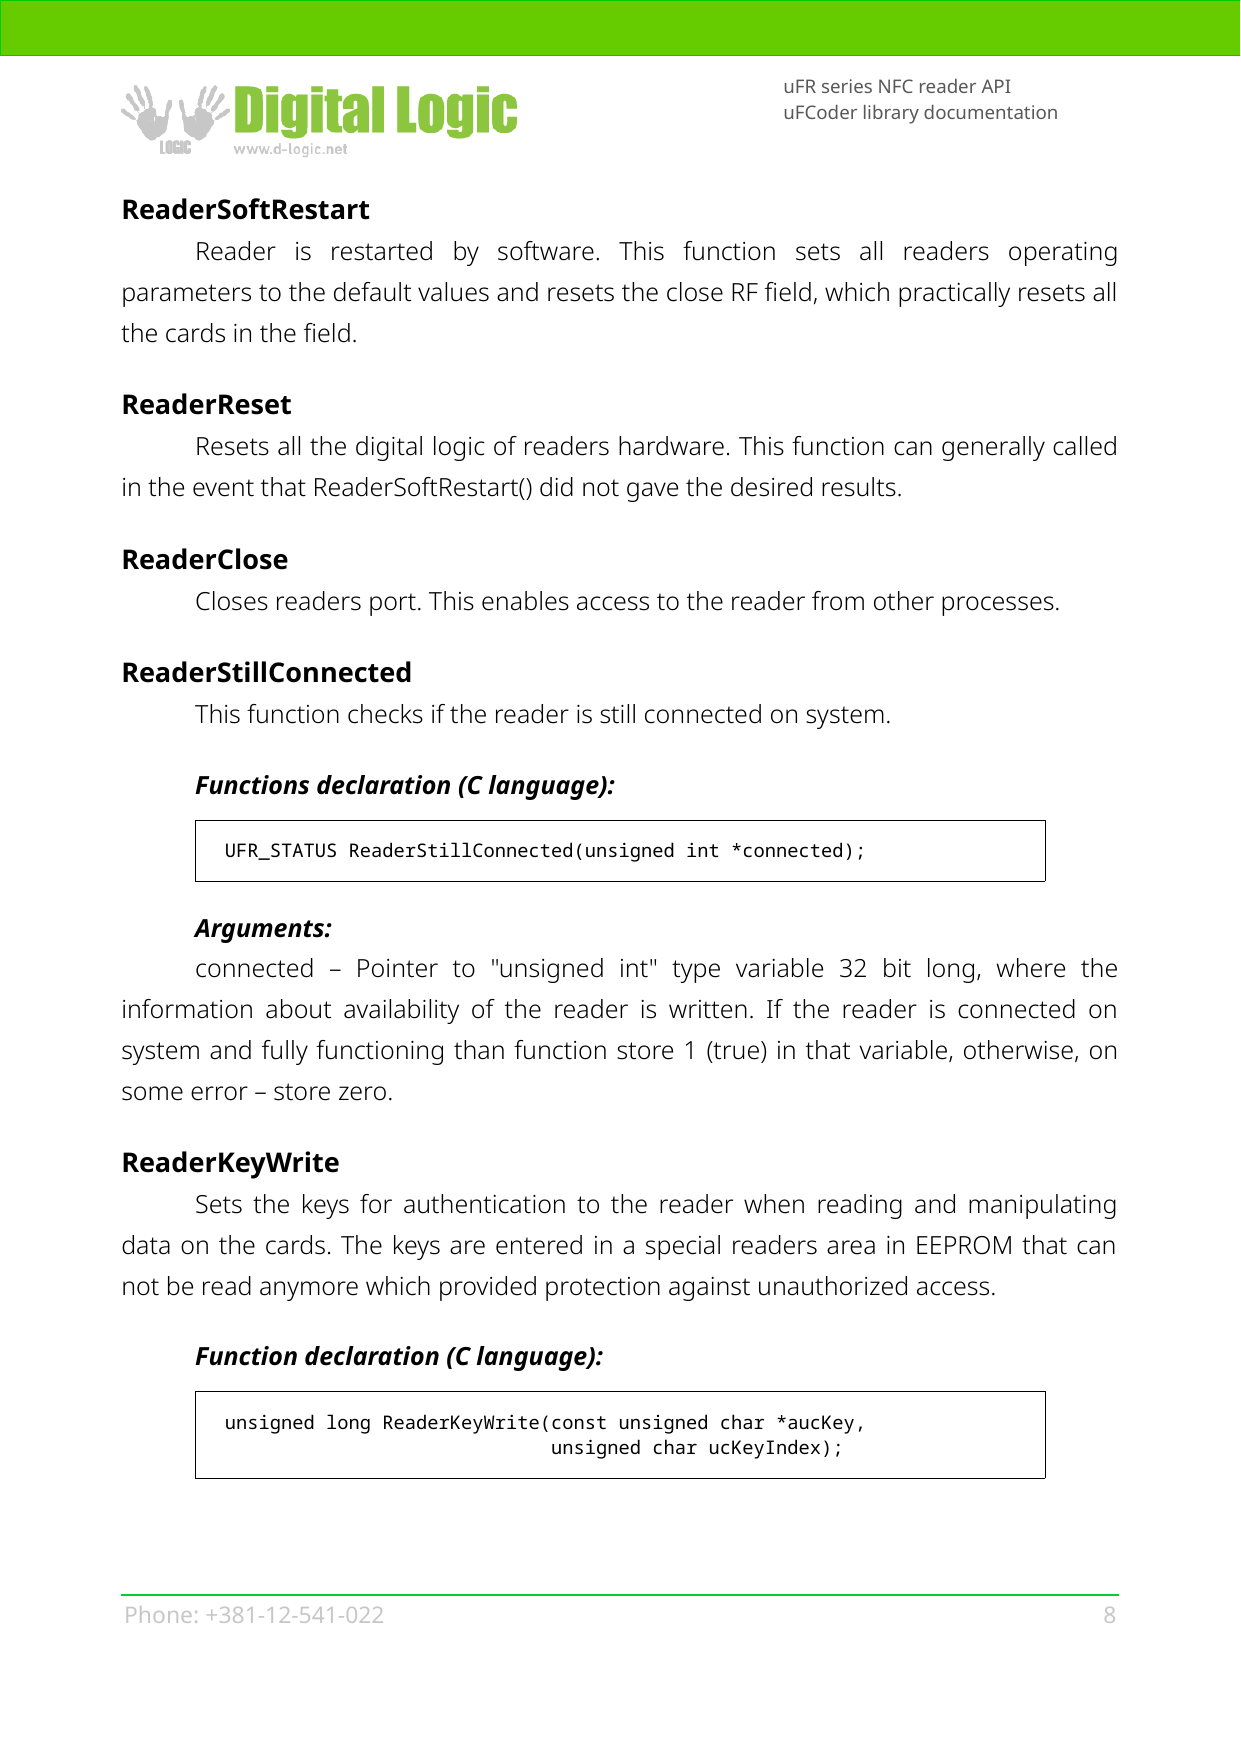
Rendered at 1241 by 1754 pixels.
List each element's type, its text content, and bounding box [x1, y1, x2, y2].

text Reader is restarted by software. This function sets all readers operating parameters to the default values and resets the close RF field, which practically resets all the cards in the field. [121, 234, 1119, 349]
subtitle Arguments: [195, 910, 1119, 944]
text connected – Pointer to "unsigned int" type variable 32 bit long, where the information about availability of the reader is written. If the reader is connected on system and fully functioning than function store 1 (true) in that variable, otherwise, on some error – store zero. [121, 951, 1119, 1107]
text Resets all the digital logic of readers hardware. This function can generally called in the event that ReaderSoftRestart() did not gave the desired results. [121, 429, 1119, 504]
text Sets the keys for authentication to the reader when reading and manipulating data on the cards. The keys are entered in a special readers area in EEPROM that can not be read anymore which provided protection against unauthorized access. [121, 1187, 1119, 1303]
picture [118, 84, 520, 158]
subtitle ReaderKeyWrite [121, 1144, 1119, 1181]
subtitle Function declaration (C language): [195, 1339, 1119, 1373]
subtitle ReaderReset [121, 386, 1119, 423]
text unsigned long ReaderKeyWrite(const unsigned char *aucKey, unsigned char ucKeyIndex); [196, 1392, 1045, 1478]
text UFR_STATUS ReaderStillConnected(unsigned int *connected); [196, 821, 1045, 881]
subtitle ReaderSoftRestart [121, 190, 1119, 227]
text Closes readers port. This enables access to the reader from other processes. [121, 583, 1119, 618]
subtitle ReaderClose [121, 540, 1119, 577]
subtitle ReaderStillConnected [121, 654, 1119, 691]
subtitle Functions declaration (C language): [195, 767, 1119, 802]
text This function checks if the reader is still connected on system. [121, 697, 1119, 731]
